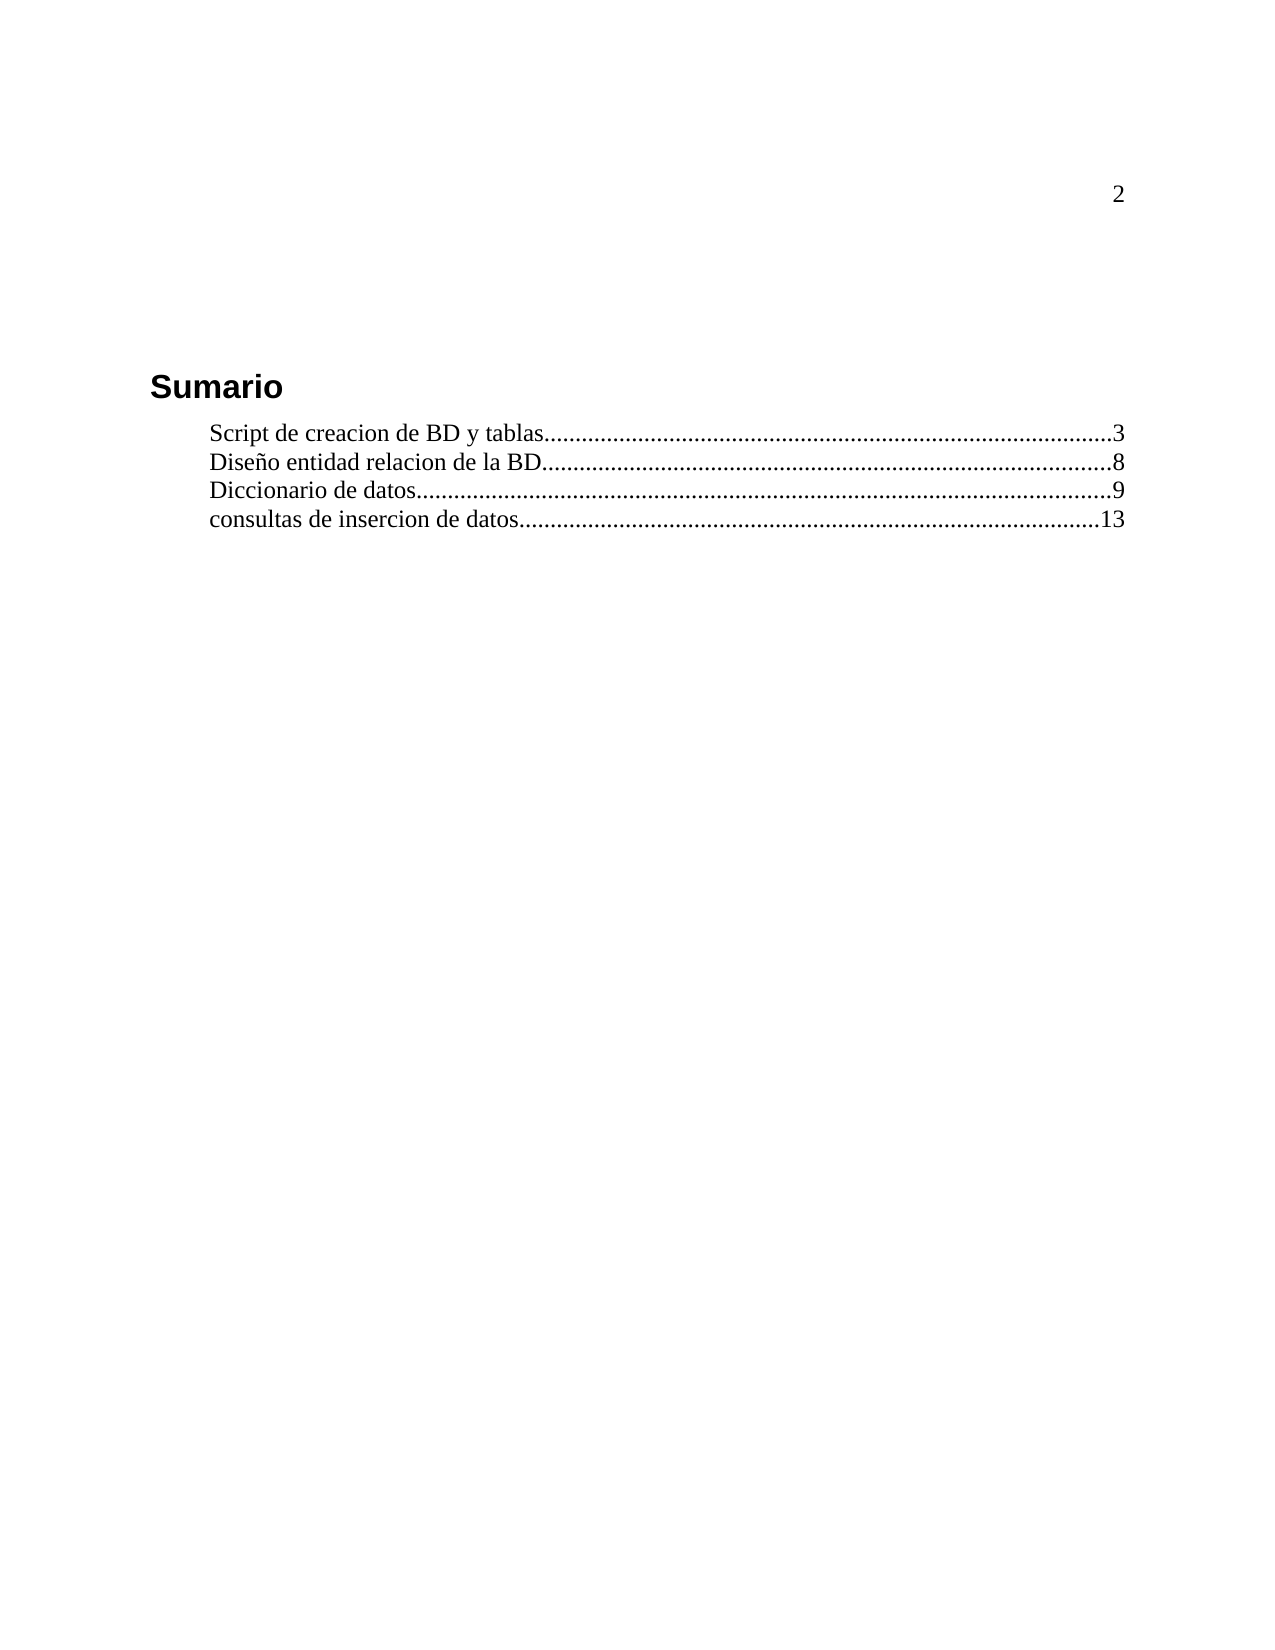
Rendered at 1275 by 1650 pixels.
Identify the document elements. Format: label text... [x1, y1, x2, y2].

text Diccionario de datos. 9 [209, 475, 1125, 504]
text Diseño entidad relacion de la BD 8 [209, 447, 1125, 475]
text Script de creacion de BD y tablas 3 [209, 418, 1125, 447]
subtitle Sumario [150, 367, 1125, 405]
text consultas de insercion de datos 13 [209, 504, 1125, 533]
